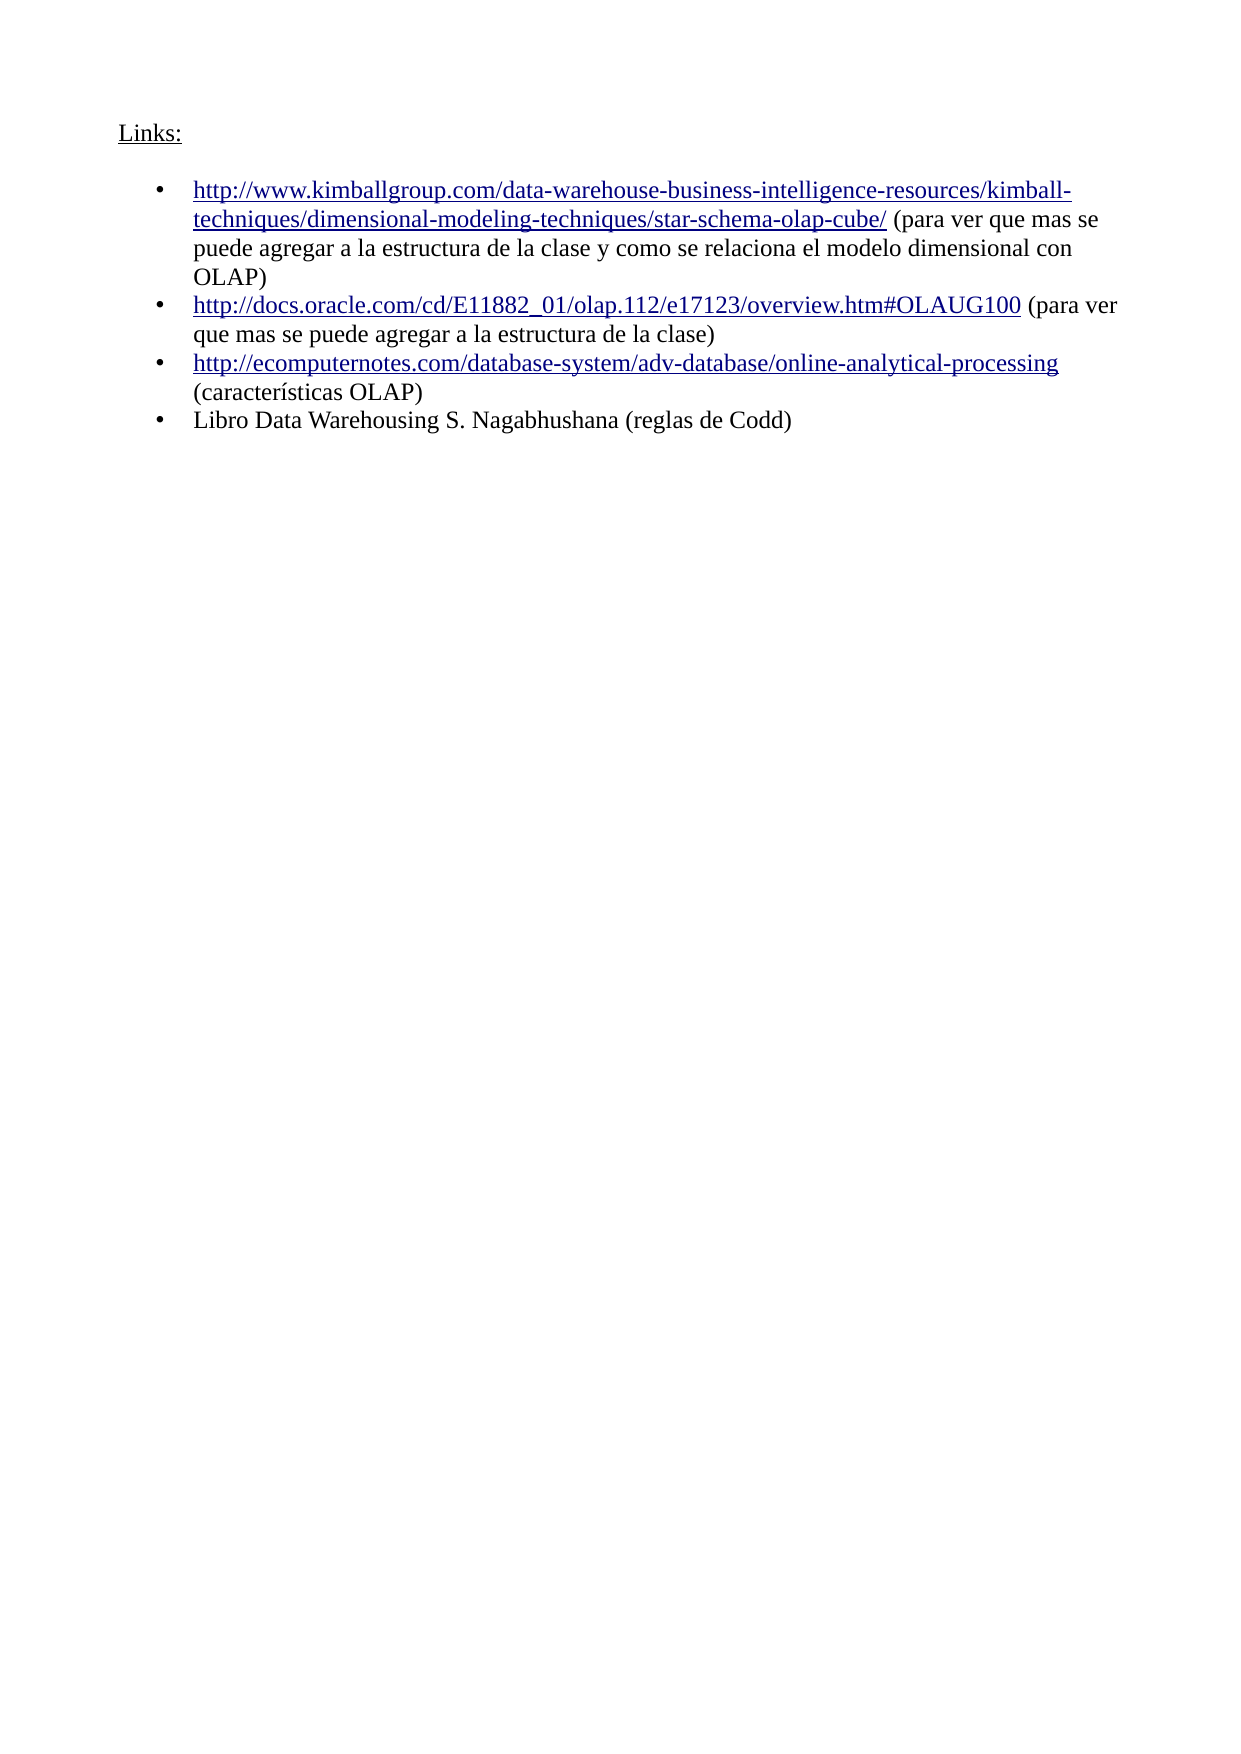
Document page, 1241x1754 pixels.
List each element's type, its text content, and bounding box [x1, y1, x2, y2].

list http://www.kimballgroup.com/data-warehouse-business-intelligence-resources/kimball-techniques/dimensional-modeling-techniques/star-schema-olap-cube/ (para ver que mas se puede agregar a la estructura de la clase y como se relaciona el modelo dimensional con OLAP) [156, 176, 1122, 291]
list http://ecomputernotes.com/database-system/adv-database/online-analytical-processing (características OLAP) [156, 348, 1122, 406]
list Libro Data Warehousing S. Nagabhushana (reglas de Codd) [156, 406, 1122, 434]
text Links: [118, 118, 1122, 147]
list http://docs.oracle.com/cd/E11882_01/olap.112/e17123/overview.htm#OLAUG100 (para ver que mas se puede agregar a la estructura de la clase) [156, 291, 1122, 348]
